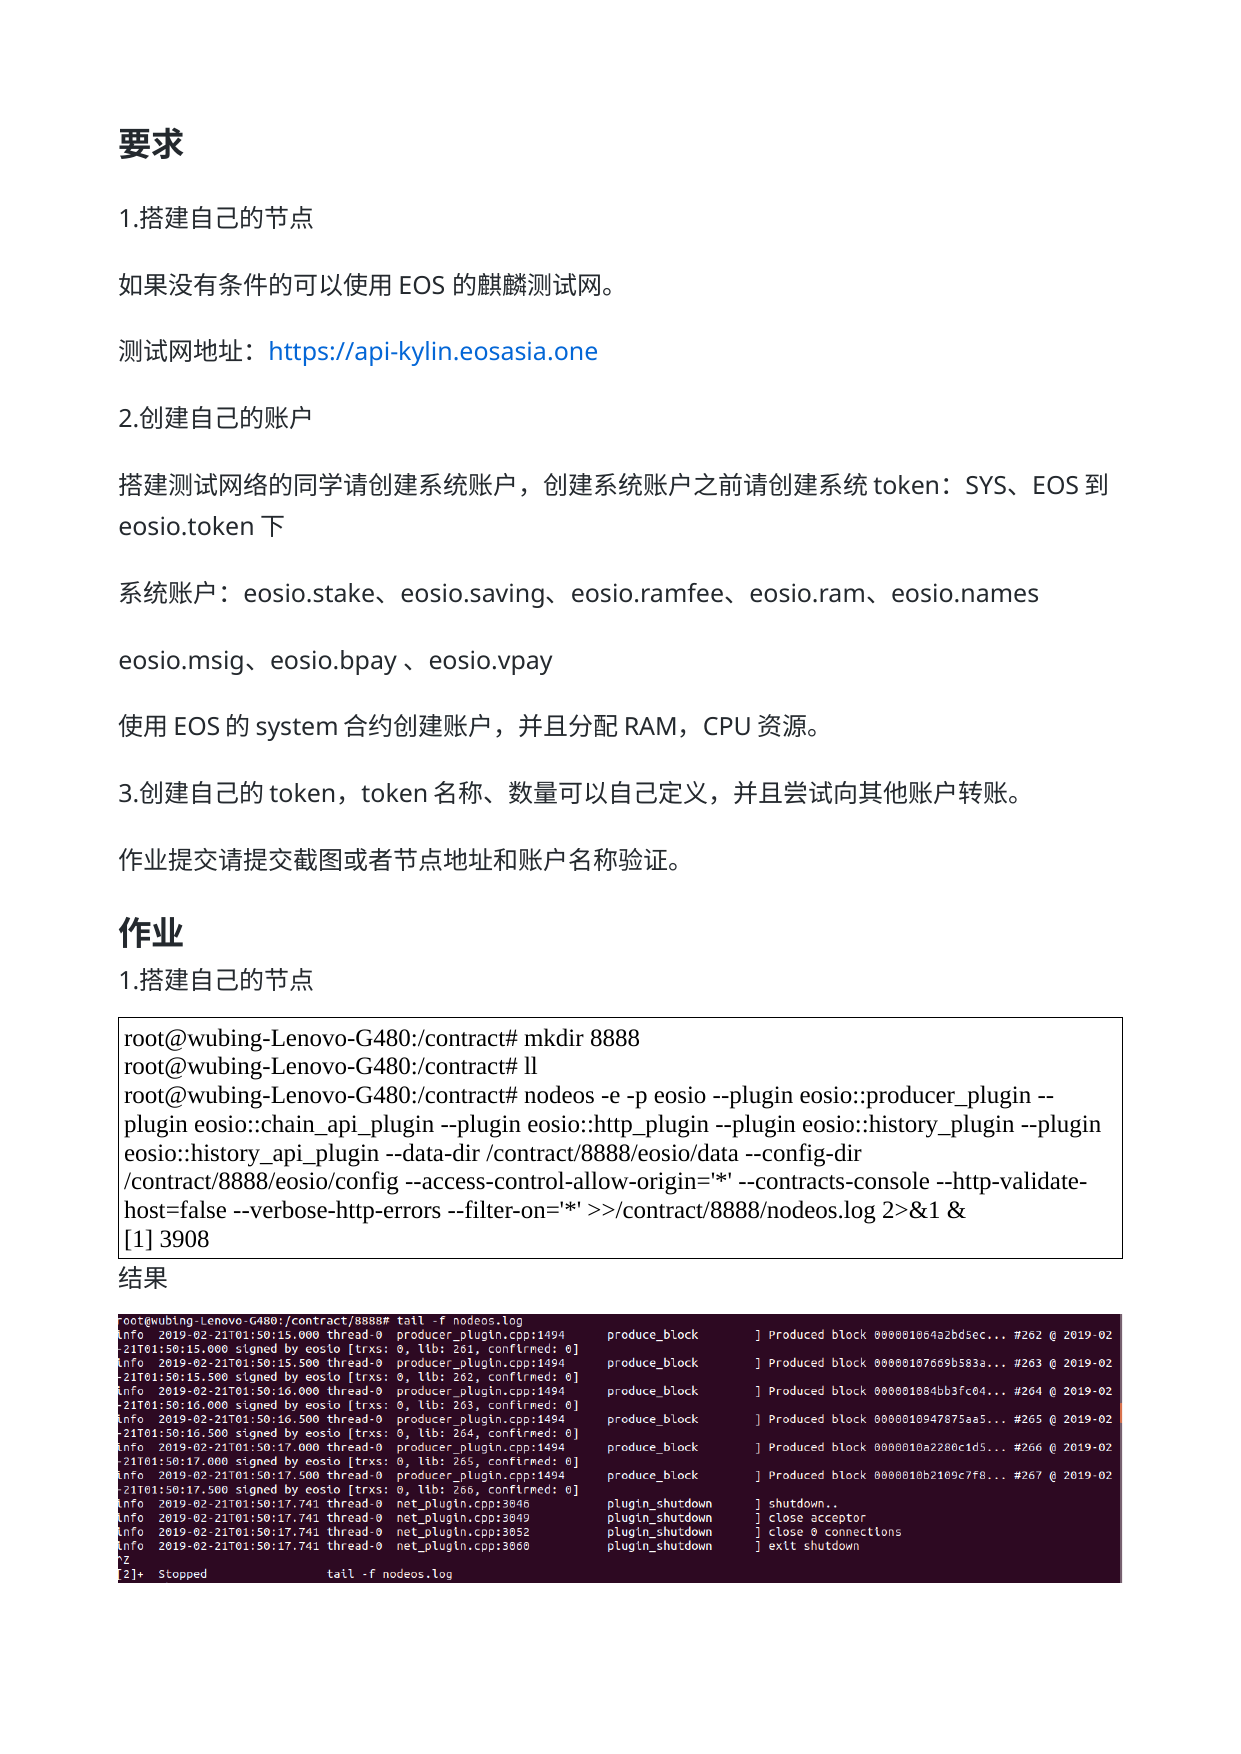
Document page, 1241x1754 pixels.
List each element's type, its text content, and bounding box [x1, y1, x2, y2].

text 作业 1.搭建自己的节点 [118, 907, 1122, 997]
table_header root@wubing-Lenovo-G480:/contract# mkdir 8888 root@wubing-Lenovo-G480:/contract# ll root@wubing-Lenovo-G480:/contract# nodeos -e -p eosio --plugin eosio::producer_plugin --plugin eosio::chain_api_plugin --plugin eosio::http_plugin --plugin eosio::history_plugin --plugin eosio::history_api_plugin --data-dir /contract/8888/eosio/data --config-dir /contract/8888/eosio/config --access-control-allow-origin='*' --contracts-console --http-validate-host=false --verbose-http-errors --filter-on='*' >>/contract/8888/nodeos.log 2>&1 & [1] 3908 [119, 1018, 1122, 1258]
text 3.创建自己的token，token名称、数量可以自己定义，并且尝试向其他账户转账。 [118, 773, 1122, 810]
text 系统账户：eosio.stake、eosio.saving、eosio.ramfee、eosio.ram、eosio.names [118, 573, 1122, 610]
picture [118, 1314, 1123, 1583]
text 结果 [118, 1259, 1122, 1295]
text eosio.msig、eosio.bpay 、eosio.vpay [118, 640, 1122, 676]
text 2.创建自己的账户 [118, 398, 1122, 435]
text 测试网地址：https://api-kylin.eosasia.one [118, 332, 1122, 368]
text 要求 [118, 118, 1122, 166]
text 使用EOS的system合约创建账户，并且分配RAM，CPU资源。 [118, 707, 1122, 743]
text 1.搭建自己的节点 [118, 198, 1122, 235]
text 搭建测试网络的同学请创建系统账户，创建系统账户之前请创建系统token：SYS、EOS到eosio.token下 [118, 465, 1122, 543]
text 如果没有条件的可以使用EOS 的麒麟测试网。 [118, 265, 1122, 301]
text 作业提交请提交截图或者节点地址和账户名称验证。 [118, 840, 1122, 876]
